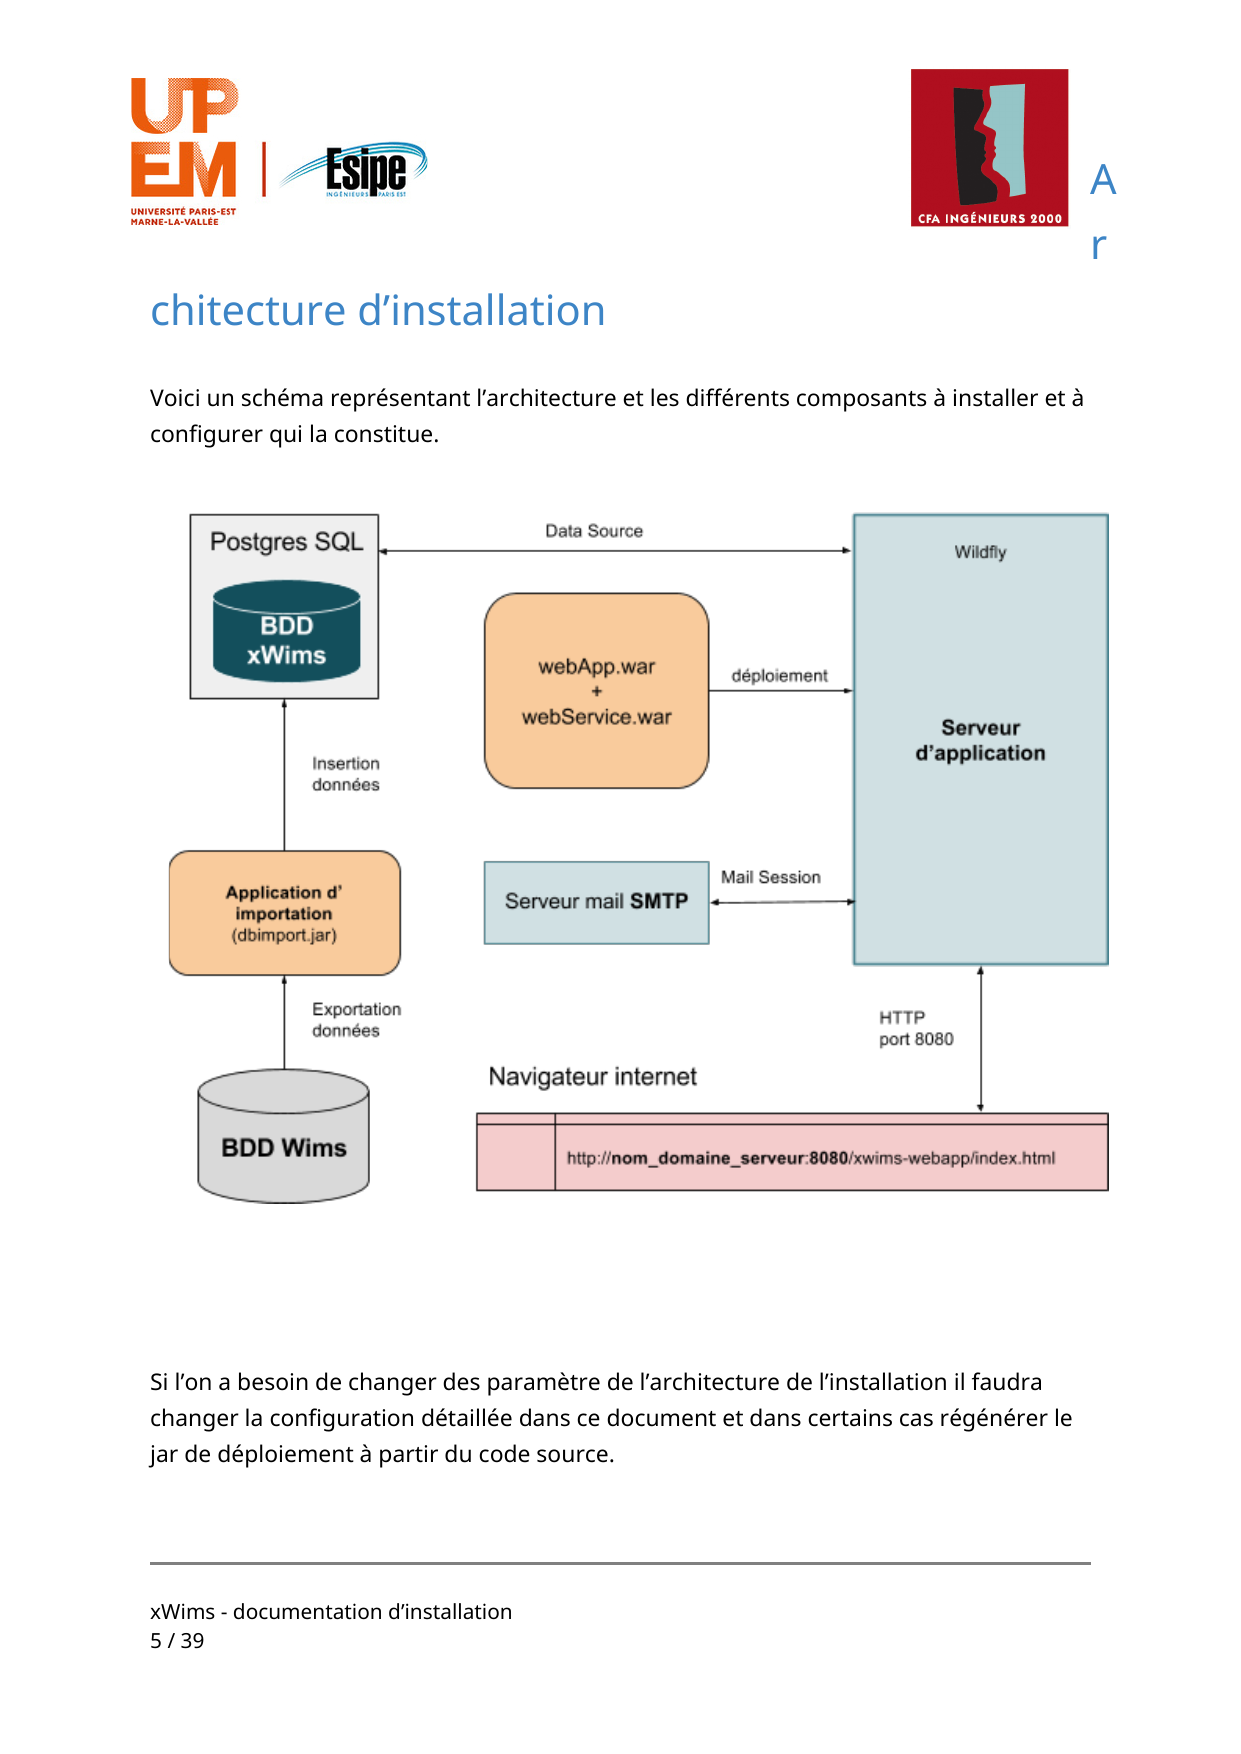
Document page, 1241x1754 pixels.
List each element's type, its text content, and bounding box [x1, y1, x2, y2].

subtitle Architecture d’installation [150, 150, 1091, 337]
picture [168, 508, 1109, 1204]
picture [131, 78, 428, 225]
text Si l’on a besoin de changer des paramètre de l’architecture de l’installation il faudra changer la configuration détaillée dans ce document et dans certains cas régénérer le jar de déploiement à partir du code source. [150, 1366, 1091, 1469]
picture [907, 66, 1072, 230]
text Voici un schéma représentant l’architecture et les différents composants à installer et à configurer qui la constitue. [150, 382, 1091, 449]
